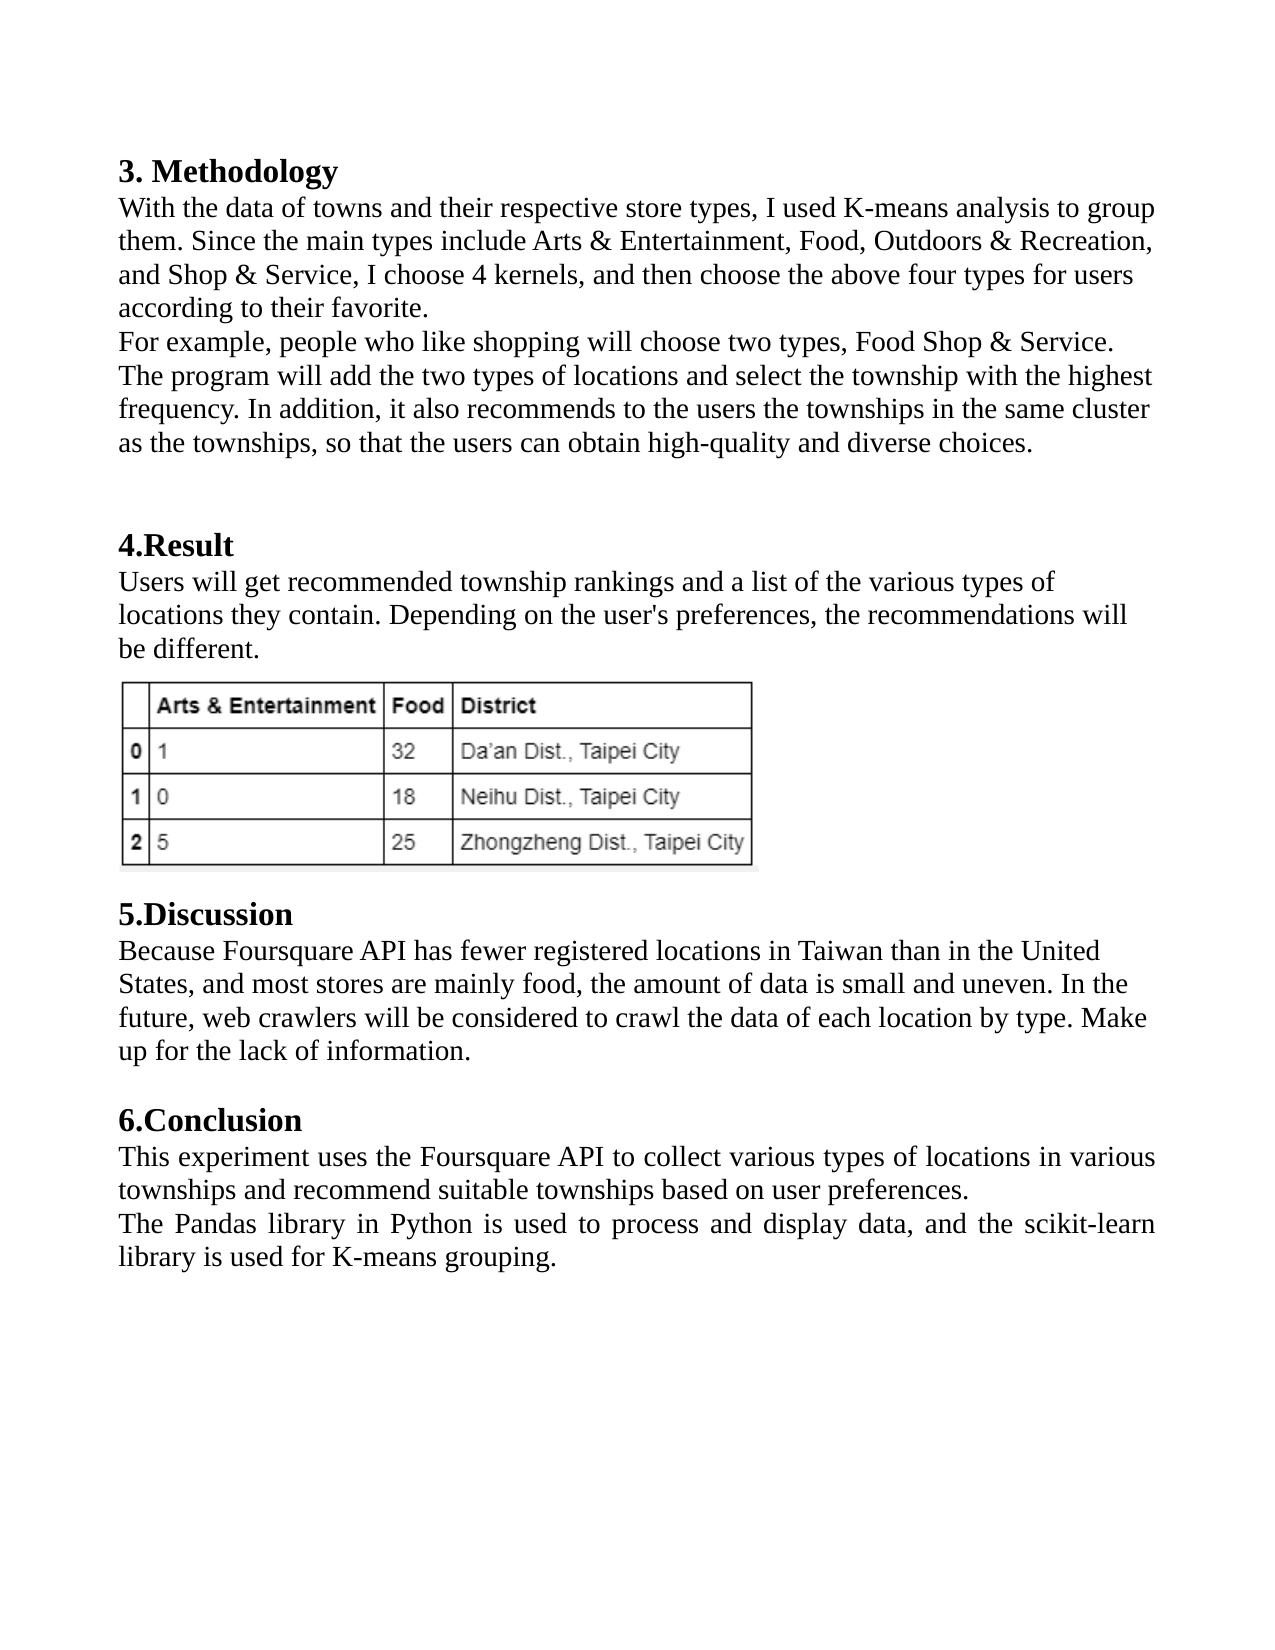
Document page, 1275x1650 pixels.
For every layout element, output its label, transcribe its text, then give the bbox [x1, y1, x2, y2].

text With the data of towns and their respective store types, I used K-means analysis to group them. Since the main types include Arts & Entertainment, Food, Outdoors & Recreation, and Shop & Service, I choose 4 kernels, and then choose the above four types for users according to their favorite. [118, 190, 1157, 324]
text For example, people who like shopping will choose two types, Food Shop & Service. The program will add the two types of locations and select the township with the highest frequency. In addition, it also recommends to the users the townships in the same cluster as the townships, so that the users can obtain high-quality and diverse choices. [118, 324, 1157, 458]
text 6.Conclusion [118, 1100, 1157, 1139]
text 3. Methodology [118, 152, 1157, 190]
text The Pandas library in Python is used to process and display data, and the scikit-learn library is used for K-means grouping. [118, 1206, 1157, 1273]
text Users will get recommended township rankings and a list of the various types of locations they contain. Depending on the user's preferences, the recommendations will be different. [118, 564, 1157, 664]
text 5.Discussion [118, 894, 1157, 933]
picture [119, 679, 759, 872]
text Because Foursquare API has fewer registered locations in Taiwan than in the United States, and most stores are mainly food, the amount of data is small and uneven. In the future, web crawlers will be considered to crawl the data of each location by type. Make up for the lack of information. [118, 933, 1157, 1067]
text 4.Result [118, 525, 1157, 564]
text This experiment uses the Foursquare API to collect various types of locations in various townships and recommend suitable townships based on user preferences. [118, 1139, 1157, 1206]
